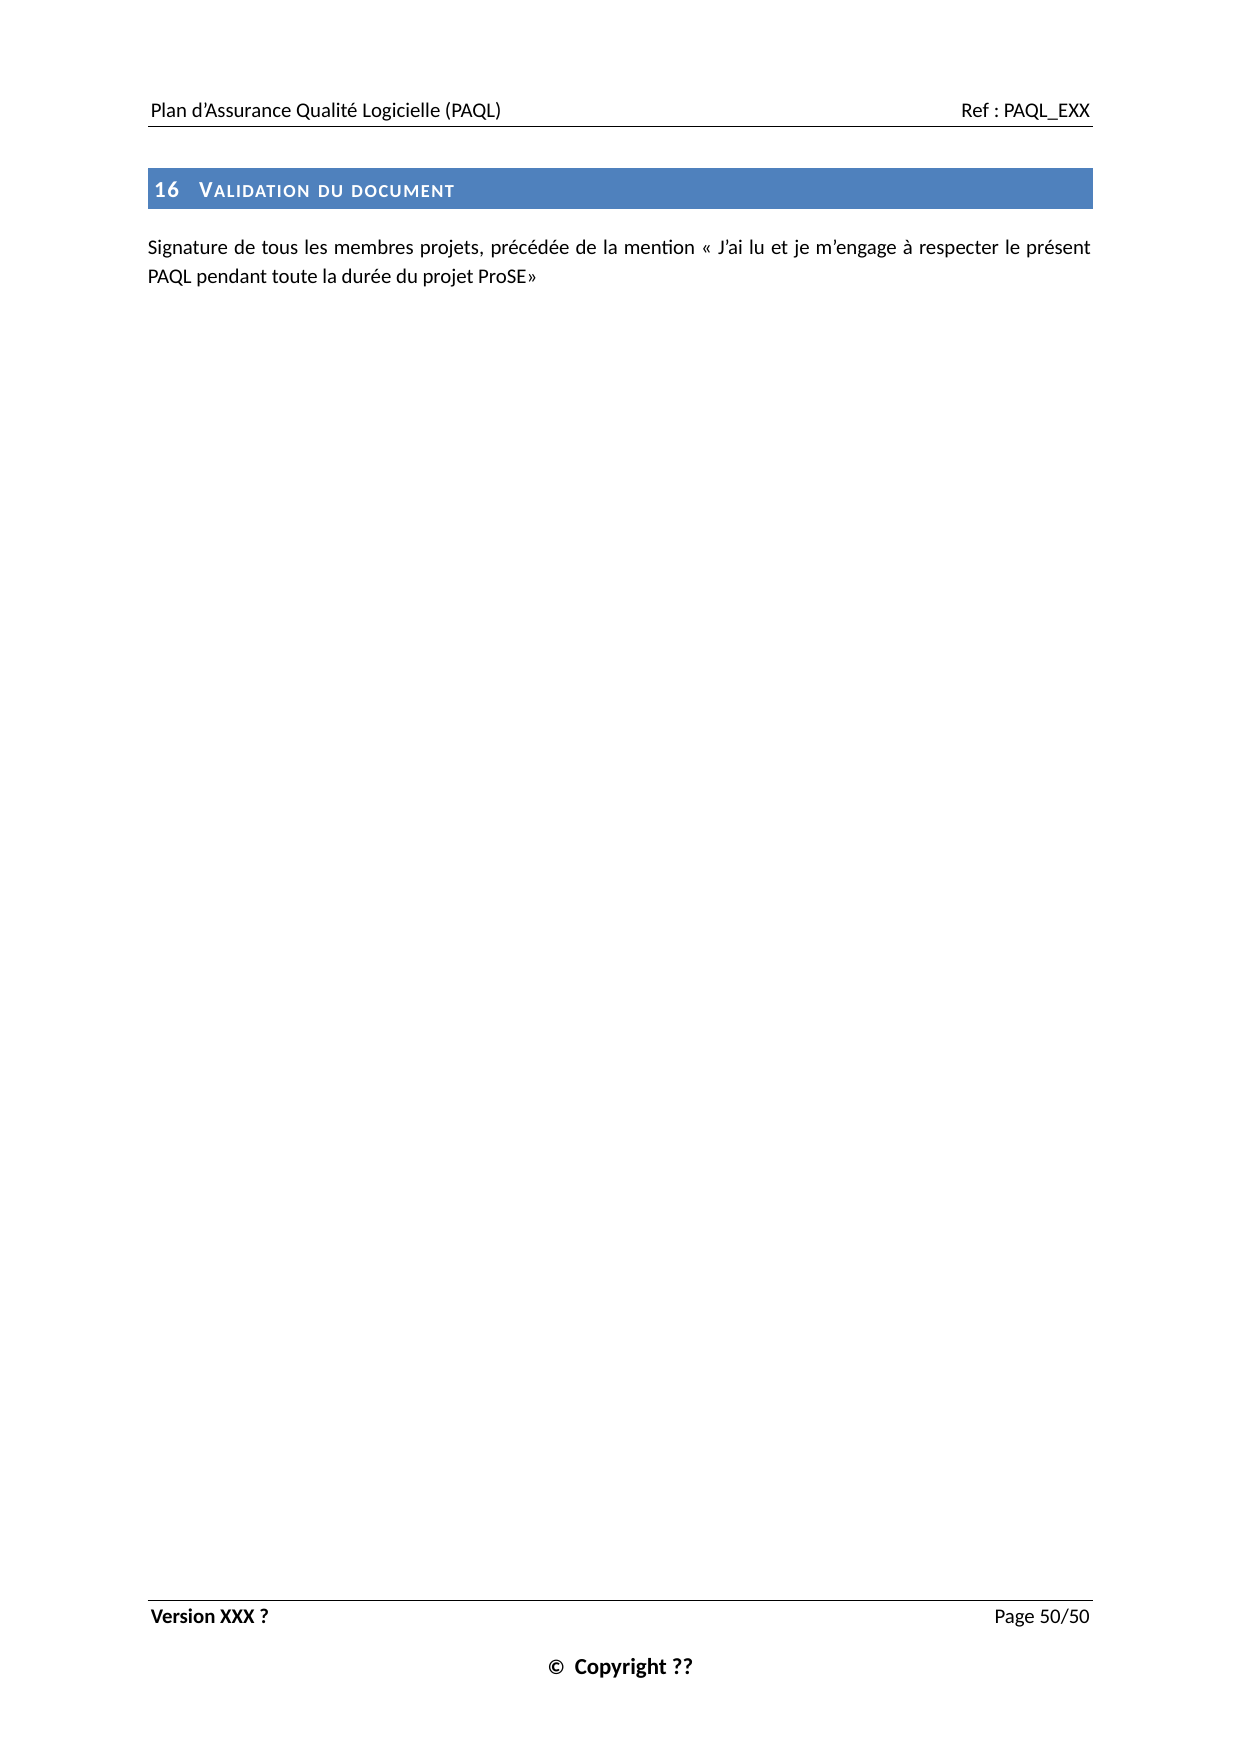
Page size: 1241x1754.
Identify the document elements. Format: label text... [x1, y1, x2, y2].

text Signature de tous les membres projets, précédée de la mention « J’ai lu et je m’engage à respecter le présent PAQL pendant toute la durée du projet ProSE» [148, 234, 1093, 288]
subtitle Validation du document [154, 175, 1086, 203]
